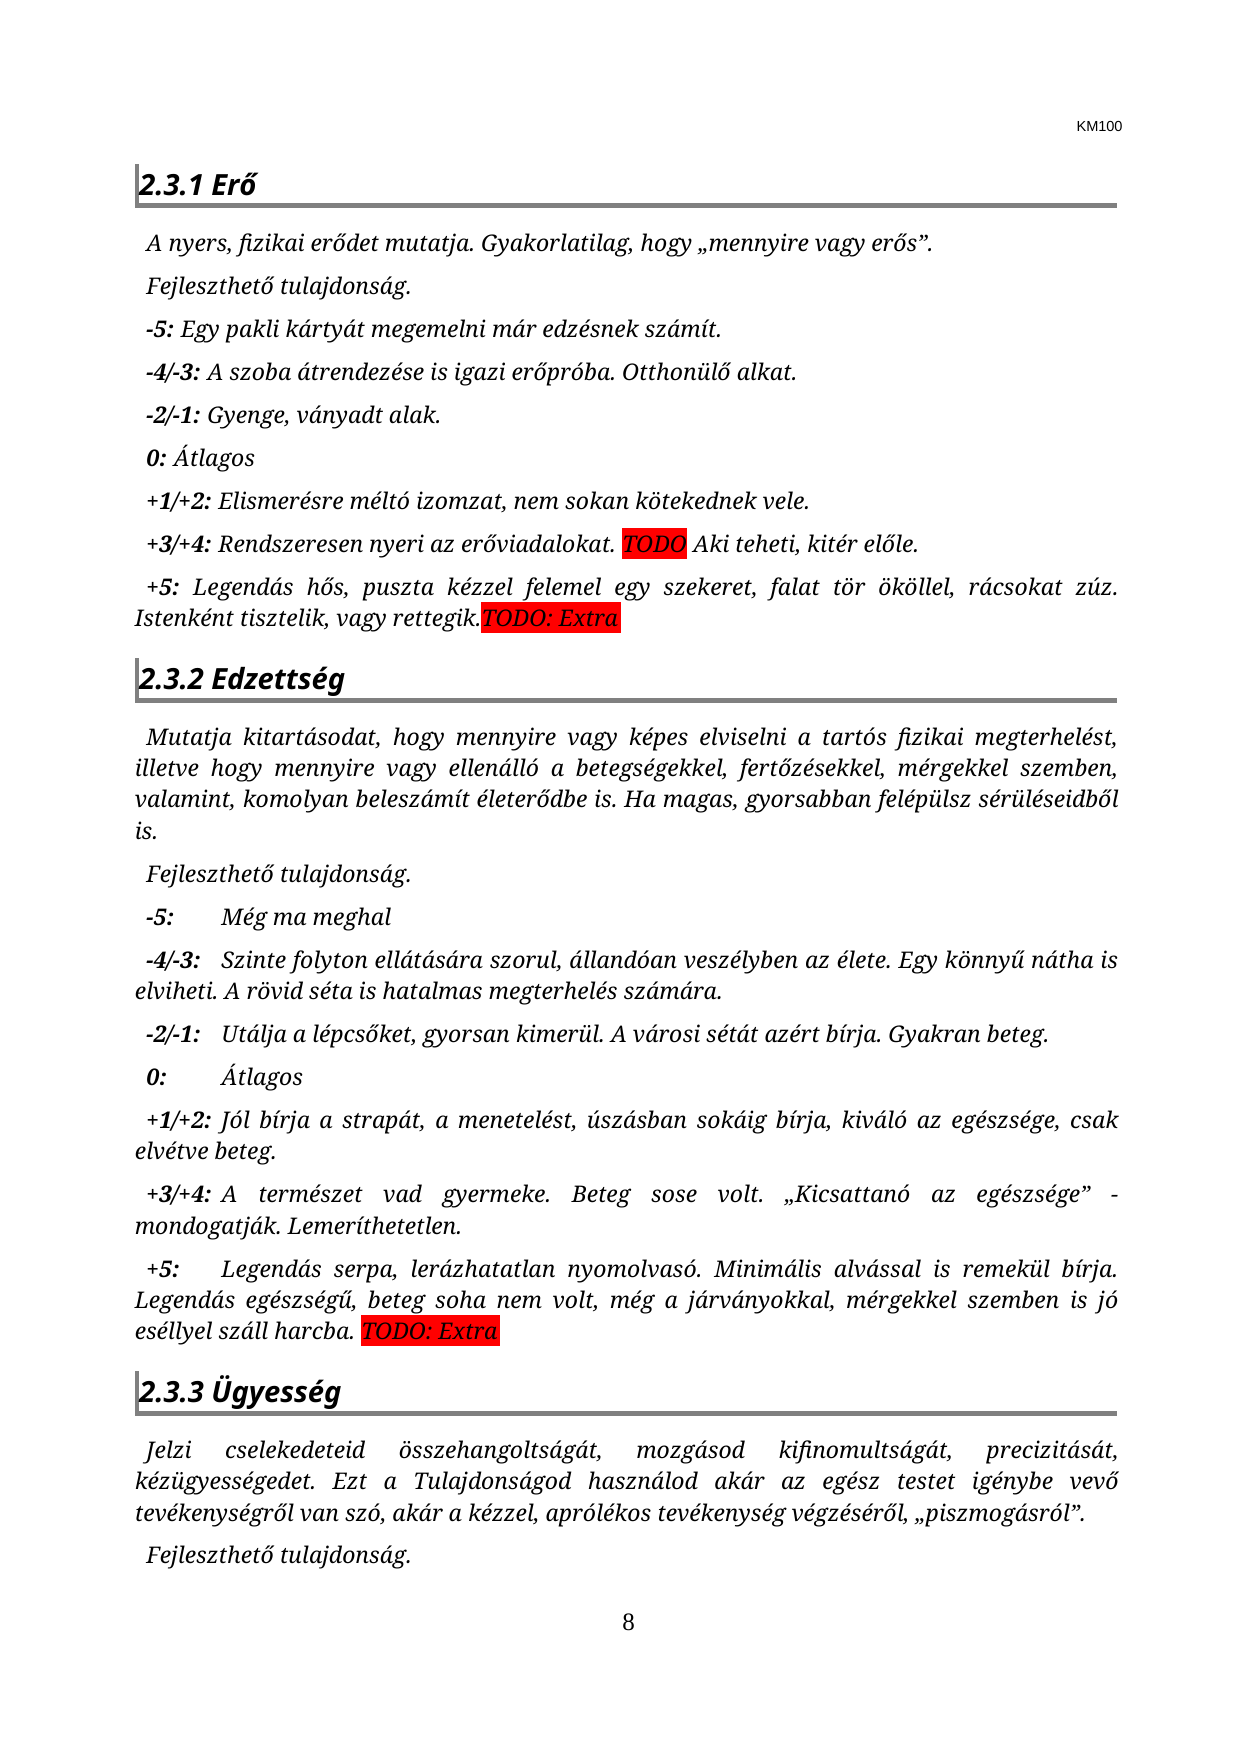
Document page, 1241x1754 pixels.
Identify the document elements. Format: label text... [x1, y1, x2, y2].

text +5: Legendás serpa, lerázhatatlan nyomolvasó. Minimális alvással is remekül bírja. Legendás egészségű, beteg soha nem volt, még a járványokkal, mérgekkel szemben is jó eséllyel száll harcba. TODO: Extra [134, 1253, 1122, 1346]
text Fejleszthető tulajdonság. [134, 270, 1122, 301]
text Jelzi cselekedeteid összehangoltságát, mozgásod kifinomultságát, precizitását, kézügyességedet. Ezt a Tulajdonságod használod akár az egész testet igénybe vevő tevékenységről van szó, akár a kézzel, aprólékos tevékenység végzéséről, „piszmogásról”. [134, 1434, 1122, 1528]
text +3/+4: Rendszeresen nyeri az erőviadalokat. TODO Aki teheti, kitér előle. [134, 528, 1122, 559]
subtitle Ügyesség [139, 1371, 1122, 1411]
text -2/-1: Gyenge, ványadt alak. [134, 399, 1122, 430]
text +3/+4: A természet vad gyermeke. Beteg sose volt. „Kicsattanó az egészsége” - mondogatják. Lemeríthetetlen. [134, 1178, 1122, 1241]
text -5: Még ma meghal [134, 901, 1122, 932]
subtitle Edzettség [139, 658, 1122, 698]
text -4/-3: A szoba átrendezése is igazi erőpróba. Otthonülő alkat. [134, 356, 1122, 387]
text A nyers, fizikai erődet mutatja. Gyakorlatilag, hogy „mennyire vagy erős”. [134, 227, 1122, 258]
text -5: Egy pakli kártyát megemelni már edzésnek számít. [134, 313, 1122, 344]
text Fejleszthető tulajdonság. [134, 858, 1122, 889]
text 0: Átlagos [134, 442, 1122, 473]
text Fejleszthető tulajdonság. [134, 1539, 1122, 1571]
subtitle Erő [139, 164, 1122, 204]
text 0: Átlagos [134, 1061, 1122, 1092]
text -2/-1: Utálja a lépcsőket, gyorsan kimerül. A városi sétát azért bírja. Gyakran beteg. [134, 1018, 1122, 1049]
text +1/+2: Jól bírja a strapát, a menetelést, úszásban sokáig bírja, kiváló az egészsége, csak elvétve beteg. [134, 1104, 1122, 1167]
text -4/-3: Szinte folyton ellátására szorul, állandóan veszélyben az élete. Egy könnyű nátha is elviheti. A rövid séta is hatalmas megterhelés számára. [134, 944, 1122, 1006]
text +5: Legendás hős, puszta kézzel felemel egy szekeret, falat tör ököllel, rácsokat zúz. Istenként tisztelik, vagy rettegik.TODO: Extra [134, 571, 1122, 633]
text Mutatja kitartásodat, hogy mennyire vagy képes elviselni a tartós fizikai megterhelést, illetve hogy mennyire vagy ellenálló a betegségekkel, fertőzésekkel, mérgekkel szemben, valamint, komolyan beleszámít életerődbe is. Ha magas, gyorsabban felépülsz sérüléseidből is. [134, 721, 1122, 846]
text +1/+2: Elismerésre méltó izomzat, nem sokan kötekednek vele. [134, 485, 1122, 516]
